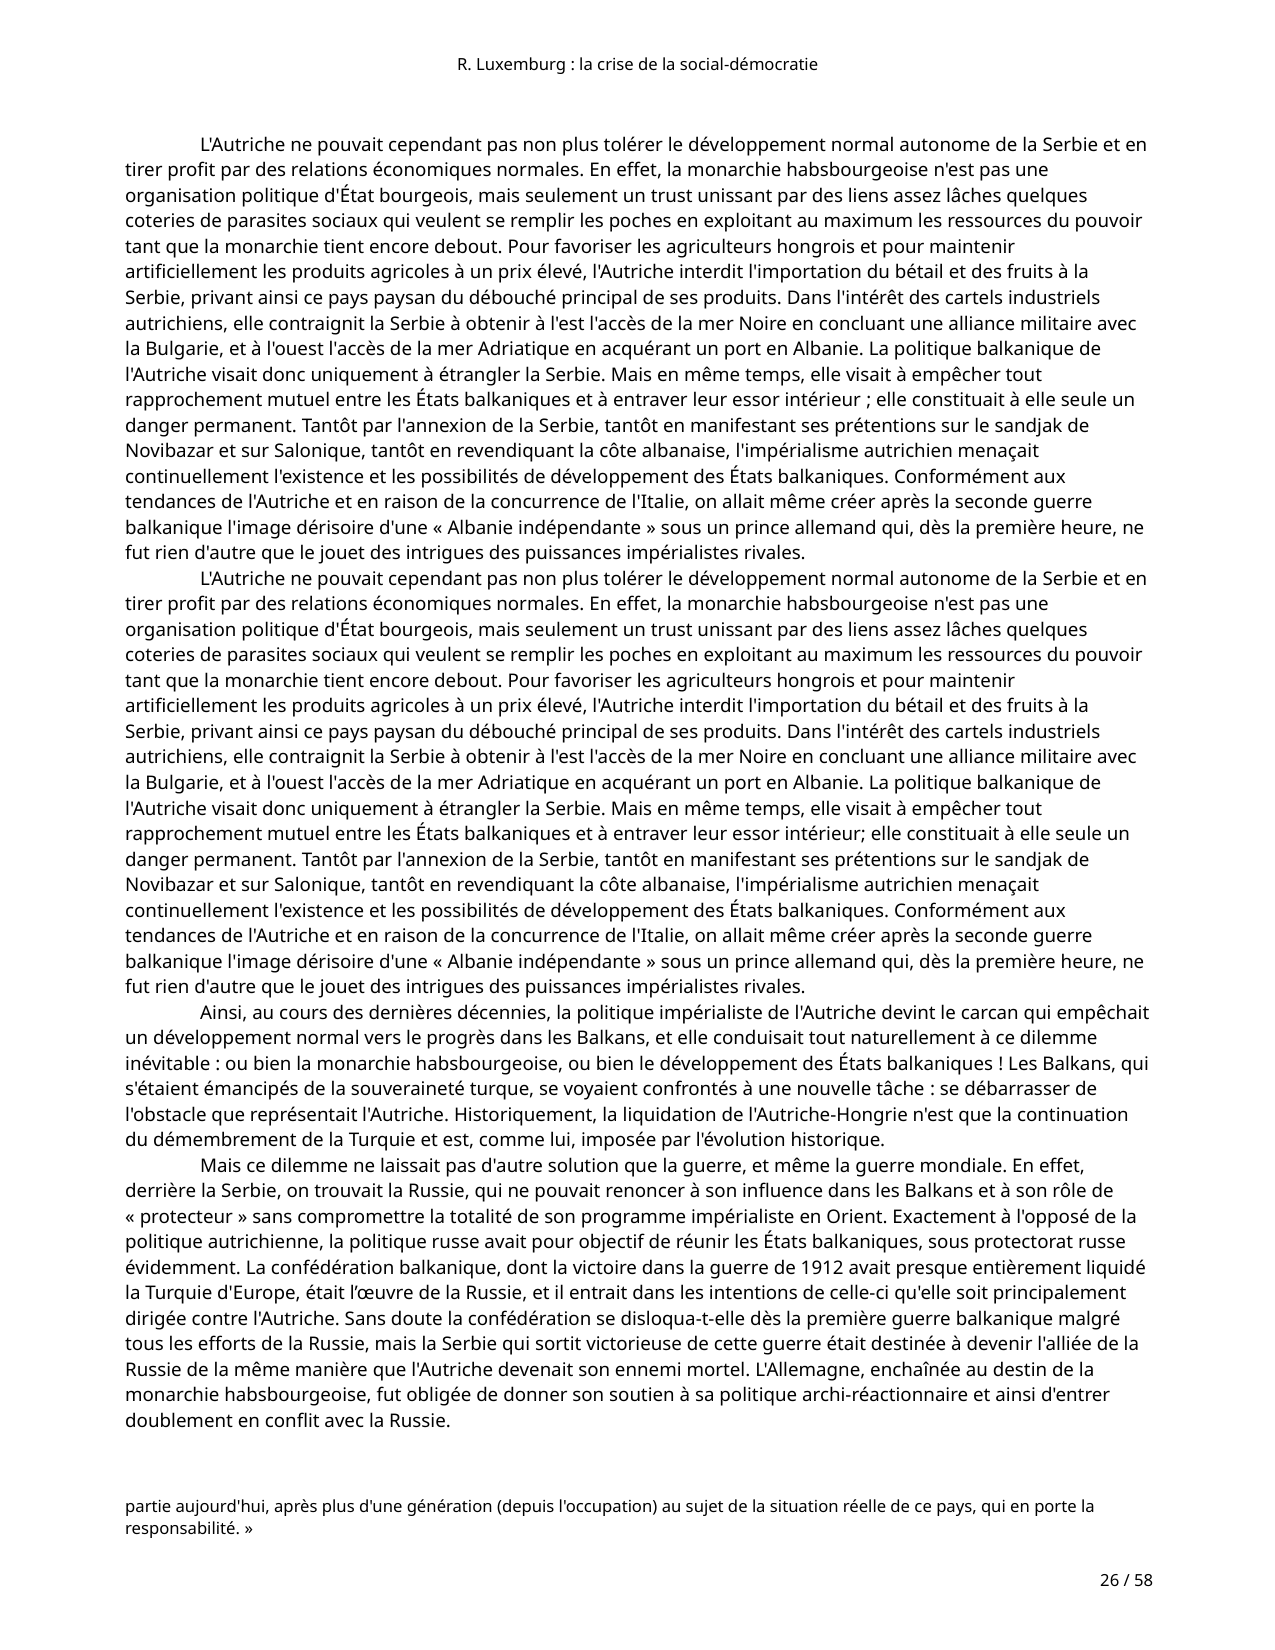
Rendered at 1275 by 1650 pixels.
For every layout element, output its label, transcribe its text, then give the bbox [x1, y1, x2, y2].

text Mais ce dilemme ne laissait pas d'autre solution que la guerre, et même la guerre mondiale. En effet, derrière la Serbie, on trouvait la Russie, qui ne pouvait renoncer à son influence dans les Balkans et à son rôle de « protecteur » sans compromettre la totalité de son programme impérialiste en Orient. Exactement à l'opposé de la politique autrichienne, la politique russe avait pour objectif de réunir les États balkaniques, sous protectorat russe évidemment. La confédération balkanique, dont la victoire dans la guerre de 1912 avait presque entièrement liquidé la Turquie d'Europe, était l’œuvre de la Russie, et il entrait dans les intentions de celle-ci qu'elle soit principalement dirigée contre l'Autriche. Sans doute la confédération se disloqua-t-elle dès la première guerre balkanique malgré tous les efforts de la Russie, mais la Serbie qui sortit victorieuse de cette guerre était destinée à devenir l'alliée de la Russie de la même manière que l'Autriche devenait son ennemi mortel. L'Allemagne, enchaînée au destin de la monarchie habsbourgeoise, fut obligée de donner son soutien à sa politique archi-réactionnaire et ainsi d'entrer doublement en conflit avec la Russie. [125, 1152, 1150, 1433]
text partie aujourd'hui, après plus d'une génération (depuis l'occupation) au sujet de la situation réelle de ce pays, qui en porte la responsabilité. » [125, 1494, 1150, 1539]
text Ainsi, au cours des dernières décennies, la politique impérialiste de l'Autriche devint le carcan qui empêchait un développement normal vers le progrès dans les Balkans, et elle conduisait tout naturellement à ce dilemme inévitable : ou bien la monarchie habsbourgeoise, ou bien le développement des États balkaniques ! Les Balkans, qui s'étaient émancipés de la souveraineté turque, se voyaient confrontés à une nouvelle tâche : se débarrasser de l'obstacle que représentait l'Autriche. Historiquement, la liquidation de l'Autriche-Hongrie n'est que la continuation du démembrement de la Turquie et est, comme lui, imposée par l'évolution historique. [125, 999, 1150, 1152]
text L'Autriche ne pouvait cependant pas non plus tolérer le développement normal autonome de la Serbie et en tirer profit par des relations économiques normales. En effet, la monarchie habsbourgeoise n'est pas une organisation politique d'État bourgeois, mais seulement un trust unissant par des liens assez lâches quelques coteries de parasites sociaux qui veulent se remplir les poches en exploitant au maximum les ressources du pouvoir tant que la monarchie tient encore debout. Pour favoriser les agriculteurs hongrois et pour maintenir artificiellement les produits agricoles à un prix élevé, l'Autriche interdit l'importation du bétail et des fruits à la Serbie, privant ainsi ce pays paysan du débouché principal de ses produits. Dans l'intérêt des cartels industriels autrichiens, elle contraignit la Serbie à obtenir à l'est l'accès de la mer Noire en concluant une alliance militaire avec la Bulgarie, et à l'ouest l'accès de la mer Adriatique en acquérant un port en Albanie. La politique balkanique de l'Autriche visait donc uniquement à étrangler la Serbie. Mais en même temps, elle visait à empêcher tout rapprochement mutuel entre les États balkaniques et à entraver leur essor intérieur; elle constituait à elle seule un danger permanent. Tantôt par l'annexion de la Serbie, tantôt en manifestant ses prétentions sur le sandjak de Novibazar et sur Salonique, tantôt en revendiquant la côte albanaise, l'impérialisme autrichien menaçait continuellement l'existence et les possibilités de développement des États balkaniques. Conformément aux tendances de l'Autriche et en raison de la concurrence de l'Italie, on allait même créer après la seconde guerre balkanique l'image dérisoire d'une « Albanie indépendante » sous un prince allemand qui, dès la première heure, ne fut rien d'autre que le jouet des intrigues des puissances impérialistes rivales. [125, 565, 1150, 999]
text L'Autriche ne pouvait cependant pas non plus tolérer le développement normal autonome de la Serbie et en tirer profit par des relations économiques normales. En effet, la monarchie habsbourgeoise n'est pas une organisation politique d'État bourgeois, mais seulement un trust unissant par des liens assez lâches quelques coteries de parasites sociaux qui veulent se remplir les poches en exploitant au maximum les ressources du pouvoir tant que la monarchie tient encore debout. Pour favoriser les agriculteurs hongrois et pour maintenir artificiellement les produits agricoles à un prix élevé, l'Autriche interdit l'importation du bétail et des fruits à la Serbie, privant ainsi ce pays paysan du débouché principal de ses produits. Dans l'intérêt des cartels industriels autrichiens, elle contraignit la Serbie à obtenir à l'est l'accès de la mer Noire en concluant une alliance militaire avec la Bulgarie, et à l'ouest l'accès de la mer Adriatique en acquérant un port en Albanie. La politique balkanique de l'Autriche visait donc uniquement à étrangler la Serbie. Mais en même temps, elle visait à empêcher tout rapprochement mutuel entre les États balkaniques et à entraver leur essor intérieur ; elle constituait à elle seule un danger permanent. Tantôt par l'annexion de la Serbie, tantôt en manifestant ses prétentions sur le sandjak de Novibazar et sur Salonique, tantôt en revendiquant la côte albanaise, l'impérialisme autrichien menaçait continuellement l'existence et les possibilités de développement des États balkaniques. Conformément aux tendances de l'Autriche et en raison de la concurrence de l'Italie, on allait même créer après la seconde guerre balkanique l'image dérisoire d'une « Albanie indépendante » sous un prince allemand qui, dès la première heure, ne fut rien d'autre que le jouet des intrigues des puissances impérialistes rivales. [125, 131, 1150, 565]
